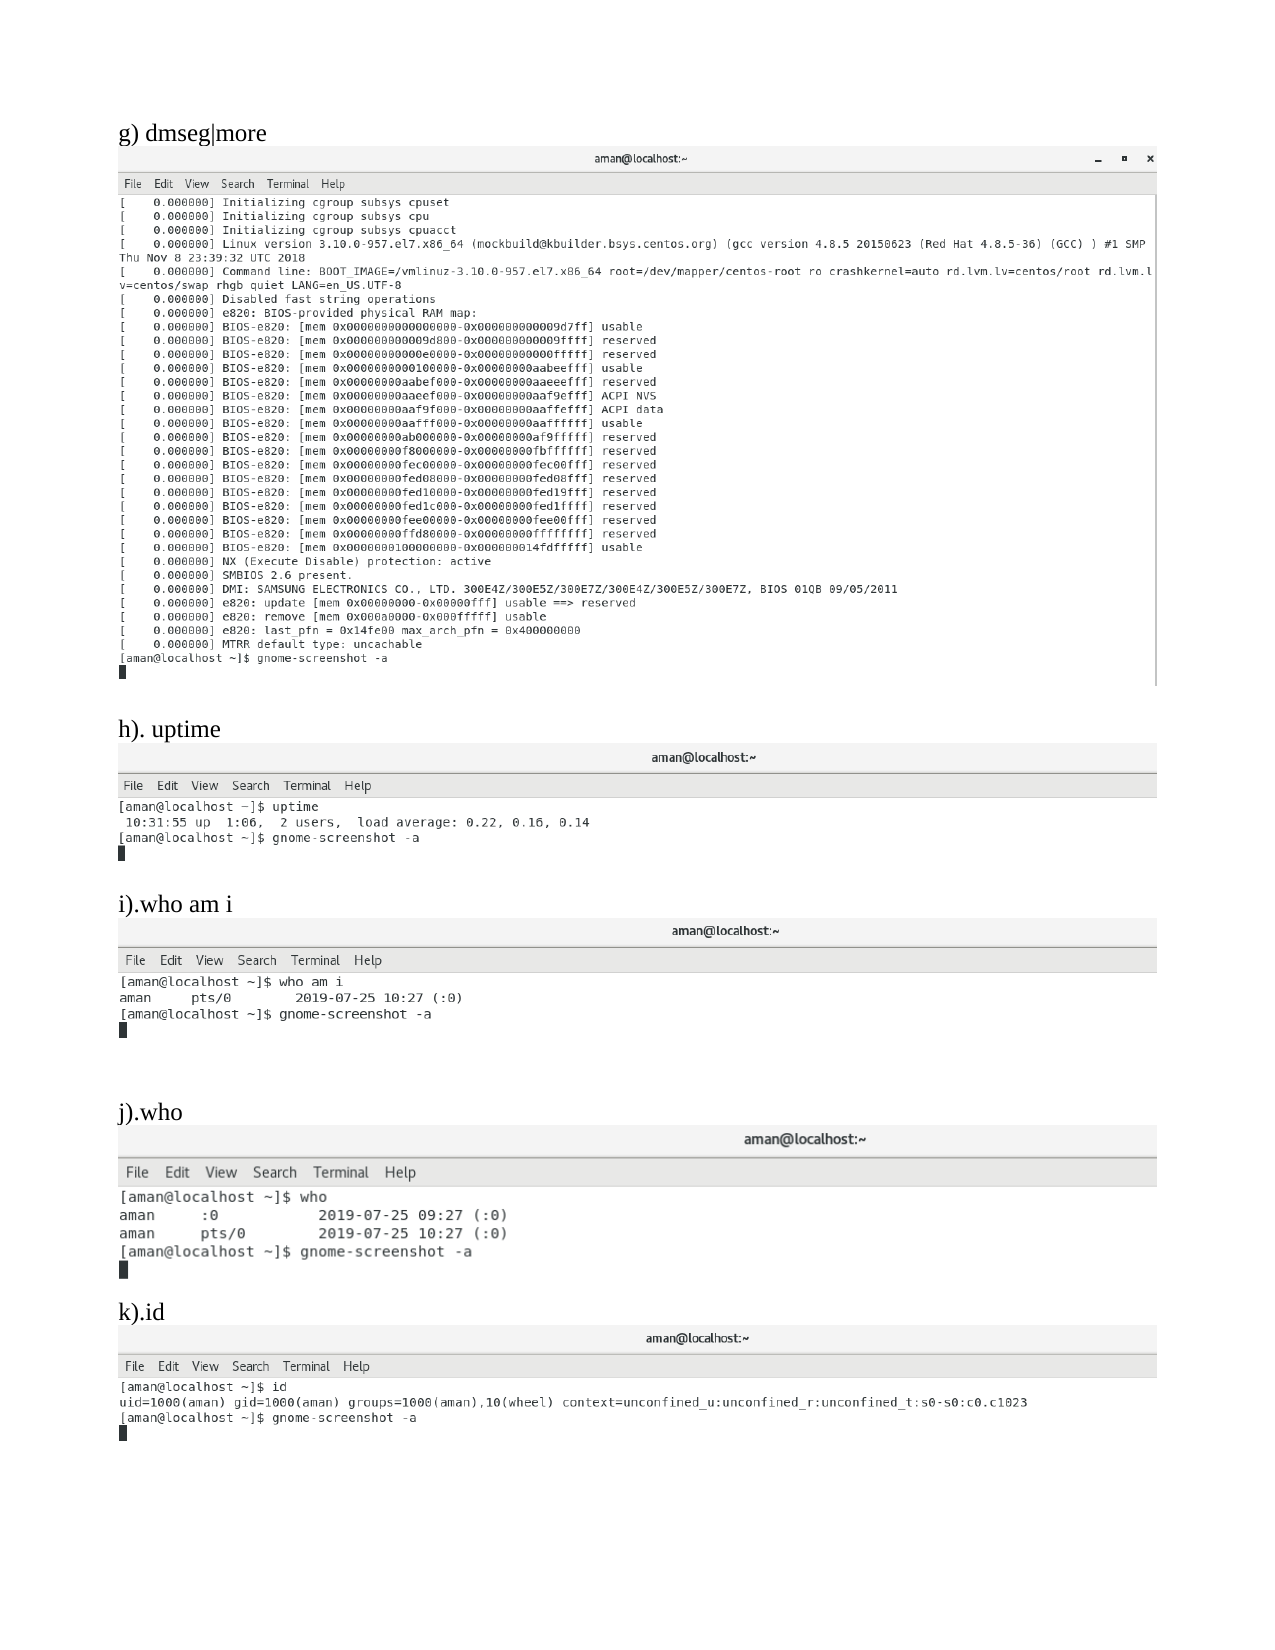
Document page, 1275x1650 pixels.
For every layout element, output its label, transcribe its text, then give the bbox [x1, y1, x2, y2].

text k).id [118, 1297, 1157, 1325]
picture [118, 918, 1157, 1069]
text i).who am i [118, 890, 1157, 918]
picture [118, 1125, 1157, 1297]
picture [118, 146, 1157, 686]
text g) dmseg|more [118, 118, 1157, 146]
text j).who [118, 1097, 1157, 1125]
text h). uptime [118, 714, 1157, 743]
picture [118, 1325, 1157, 1494]
picture [118, 743, 1157, 890]
